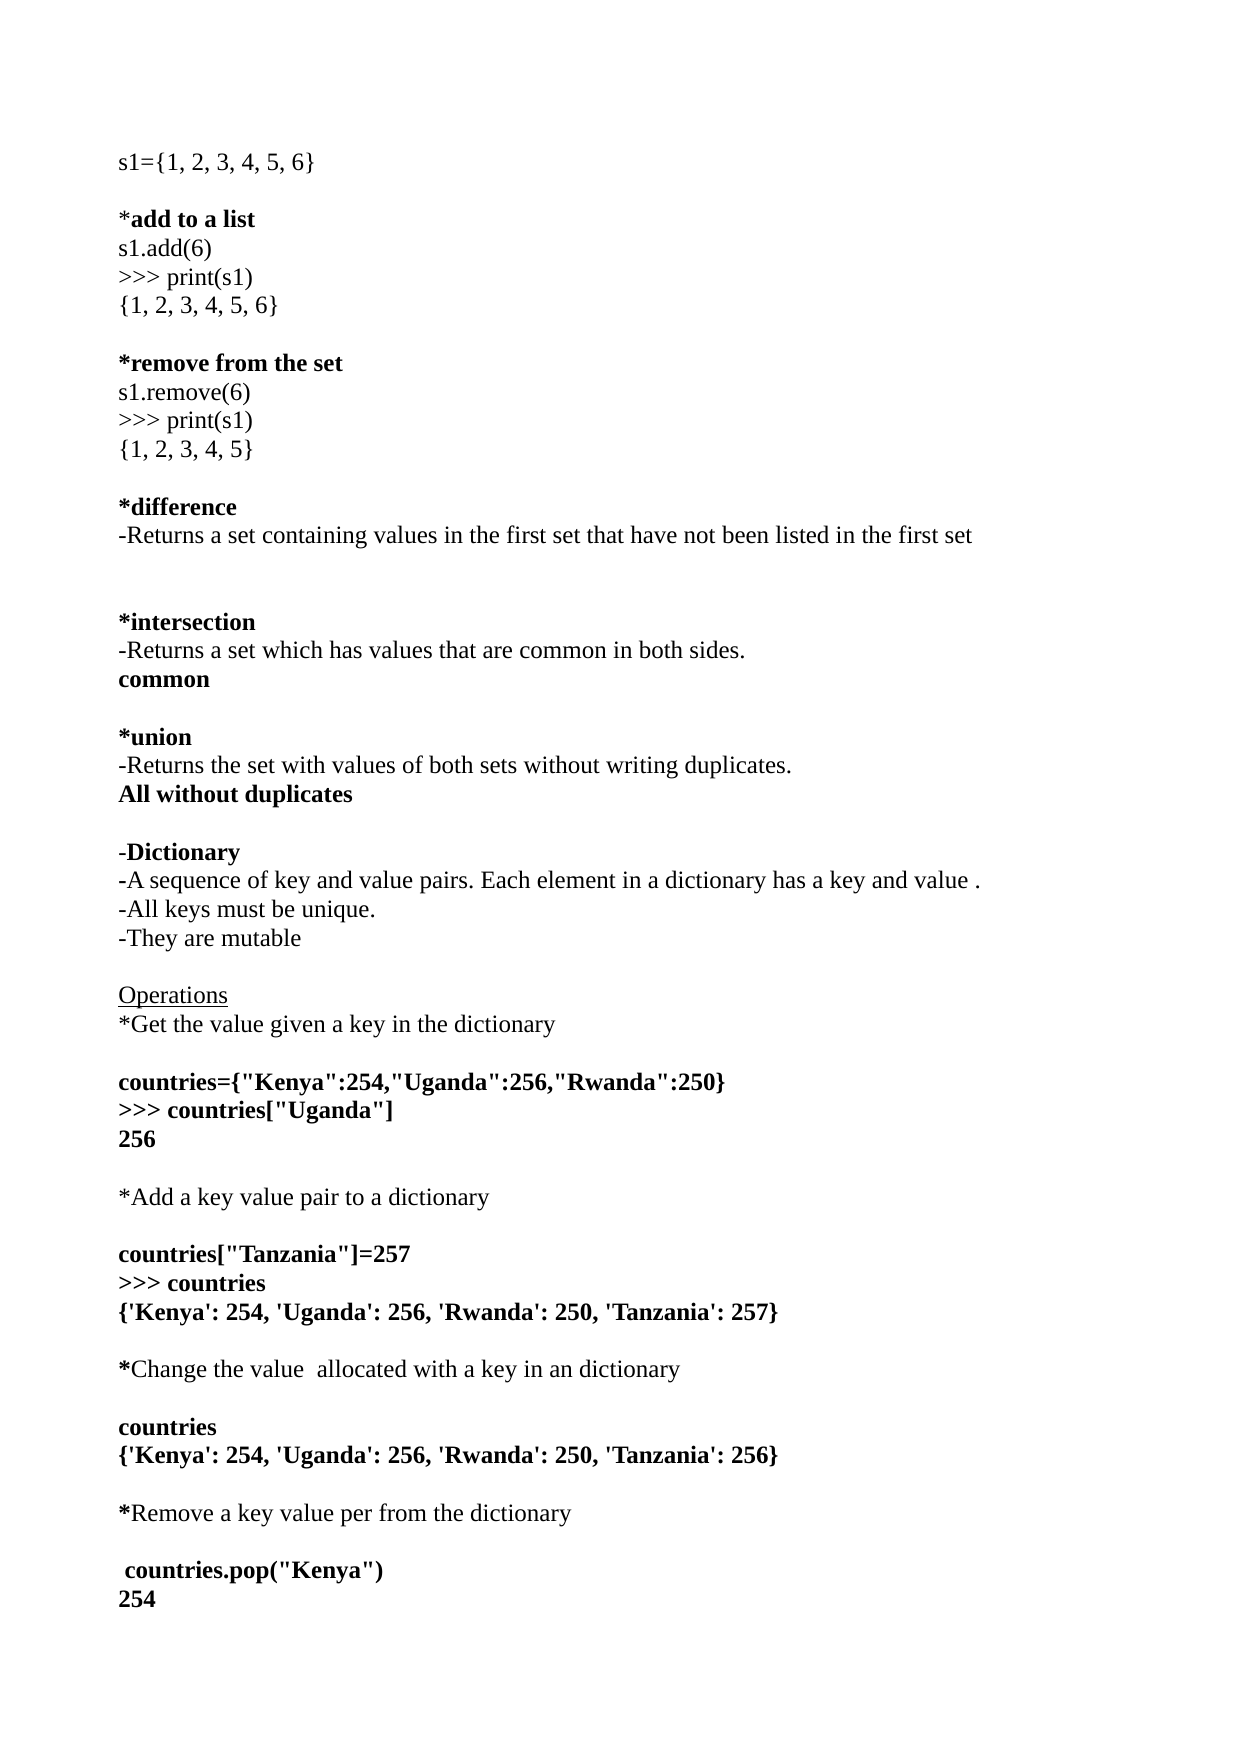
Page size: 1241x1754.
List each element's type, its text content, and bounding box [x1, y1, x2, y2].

text -A sequence of key and value pairs. Each element in a dictionary has a key and value . [118, 866, 1122, 894]
text *union [118, 722, 1122, 751]
text 254 [118, 1584, 1122, 1613]
text >>> countries [118, 1268, 1122, 1297]
text -Returns a set containing values in the first set that have not been listed in the first set [118, 521, 1122, 549]
text countries["Tanzania"]=257 [118, 1239, 1122, 1268]
text s1={1, 2, 3, 4, 5, 6} [118, 147, 1122, 176]
text *Get the value given a key in the dictionary [118, 1009, 1122, 1038]
text All without duplicates [118, 779, 1122, 808]
text common [118, 664, 1122, 693]
text -Returns the set with values of both sets without writing duplicates. [118, 751, 1122, 779]
text s1.add(6) [118, 233, 1122, 262]
text *Remove a key value per from the dictionary [118, 1498, 1122, 1527]
text >>> print(s1) [118, 406, 1122, 434]
text {'Kenya': 254, 'Uganda': 256, 'Rwanda': 250, 'Tanzania': 256} [118, 1441, 1122, 1469]
text 256 [118, 1124, 1122, 1153]
text *remove from the set [118, 348, 1122, 377]
text >>> print(s1) [118, 262, 1122, 291]
text *Change the value allocated with a key in an dictionary [118, 1354, 1122, 1383]
text *Add a key value pair to a dictionary [118, 1182, 1122, 1211]
text -They are mutable [118, 923, 1122, 952]
text *add to a list [118, 204, 1122, 233]
text -All keys must be unique. [118, 894, 1122, 923]
text {1, 2, 3, 4, 5} [118, 434, 1122, 463]
text -Returns a set which has values that are common in both sides. [118, 636, 1122, 664]
text *difference [118, 492, 1122, 521]
text countries={"Kenya":254,"Uganda":256,"Rwanda":250} [118, 1067, 1122, 1096]
text >>> countries["Uganda"] [118, 1096, 1122, 1124]
text *intersection [118, 607, 1122, 636]
text Operations [118, 981, 1122, 1009]
text countries [118, 1412, 1122, 1441]
text countries.pop("Kenya") [118, 1556, 1122, 1584]
text -Dictionary [118, 837, 1122, 866]
text {'Kenya': 254, 'Uganda': 256, 'Rwanda': 250, 'Tanzania': 257} [118, 1297, 1122, 1326]
text s1.remove(6) [118, 377, 1122, 406]
text {1, 2, 3, 4, 5, 6} [118, 291, 1122, 319]
